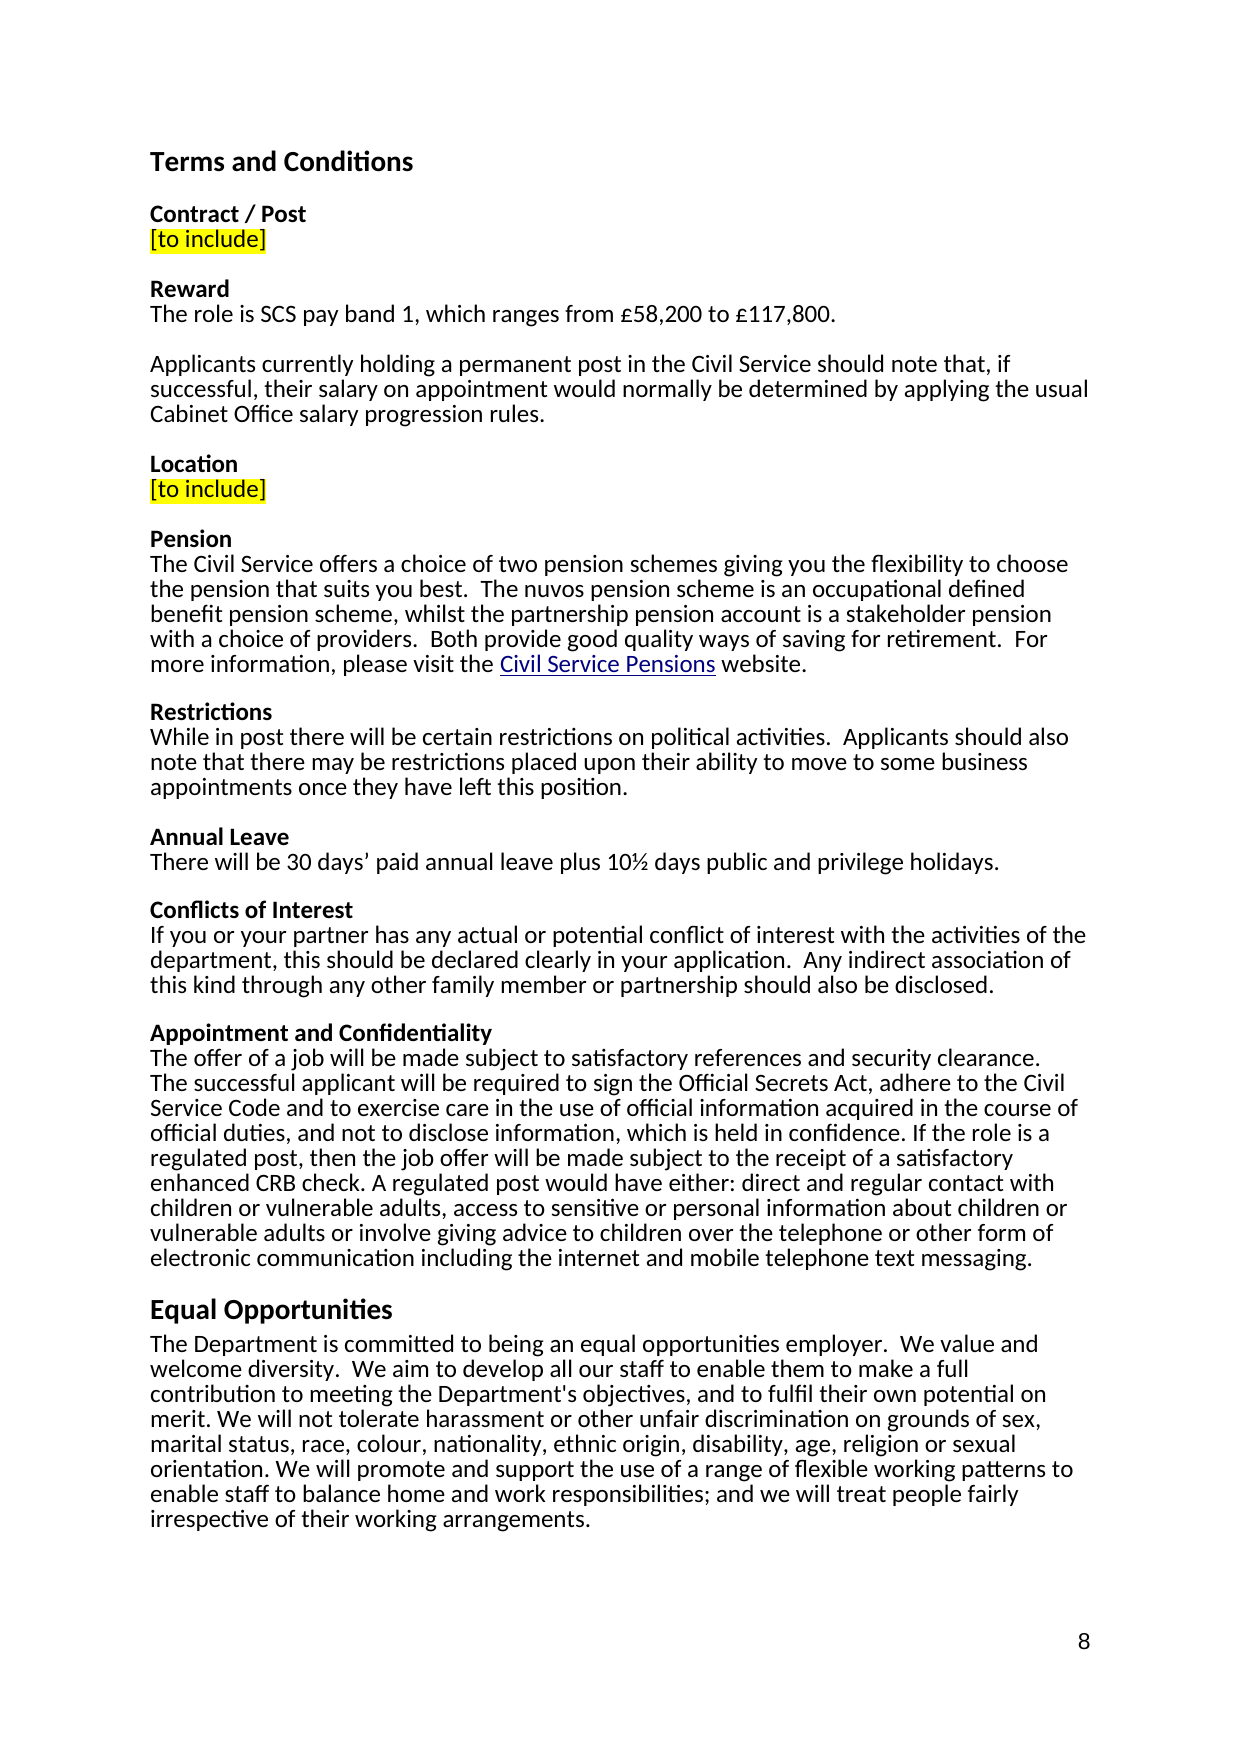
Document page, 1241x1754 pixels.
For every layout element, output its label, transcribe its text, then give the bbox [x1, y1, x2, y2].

text If you or your partner has any actual or potential conflict of interest with the activities of the department, this should be declared clearly in your application. Any indirect association of this kind through any other family member or partnership should also be disclosed. [150, 925, 1090, 1023]
text The Department is committed to being an equal opportunities employer. We value and welcome diversity. We aim to develop all our staff to enable them to make a full contribution to meeting the Department's objectives, and to fulfil their own potential on merit. We will not tolerate harassment or other unfair discrimination on grounds of sex, marital status, race, colour, nationality, ethnic origin, disability, age, religion or sexual orientation. We will promote and support the use of a range of flexible working patterns to enable staff to balance home and work responsibilities; and we will treat people fairly irrespective of their working arrangements. [150, 1333, 1090, 1533]
subtitle Equal Opportunities [150, 1298, 1090, 1327]
text Contract / Post [to include] [150, 204, 1090, 254]
text [to include] [150, 479, 1090, 504]
text Pension The Civil Service offers a choice of two pension schemes giving you the flexibility to choose the pension that suits you best. The nuvos pension scheme is an occupational defined benefit pension scheme, whilst the partnership pension account is a stakeholder pension with a choice of providers. Both provide good quality ways of saving for retirement. For more information, please visit the Civil Service Pensions website. [150, 529, 1090, 702]
text Applicants currently holding a permanent post in the Civil Service should note that, if successful, their salary on appointment would normally be determined by applying the usual Cabinet Office salary progression rules. [150, 354, 1090, 429]
text Appointment and Confidentiality The offer of a job will be made subject to satisfactory references and security clearance. The successful applicant will be required to sign the Official Secrets Act, adhere to the Civil Service Code and to exercise care in the use of official information acquired in the course of official duties, and not to disclose information, which is held in confidence. If the role is a regulated post, then the job offer will be made subject to the receipt of a satisfactory enhanced CRB check. A regulated post would have either: direct and regular contact with children or vulnerable adults, access to sensitive or personal information about children or vulnerable adults or involve giving advice to children over the telephone or other form of electronic communication including the internet and mobile telephone text messaging. [150, 1023, 1090, 1273]
text Restrictions While in post there will be certain restrictions on political activities. Applicants should also note that there may be restrictions placed upon their ability to move to some business appointments once they have left this position. Annual Leave There will be 30 days’ paid annual leave plus 10½ days public and privilege holidays. [150, 702, 1090, 900]
text Conflicts of Interest [150, 900, 1090, 925]
text Terms and Conditions [150, 150, 1090, 179]
text Location [150, 454, 1090, 479]
text Reward The role is SCS pay band 1, which ranges from £58,200 to £117,800. [150, 279, 1090, 329]
